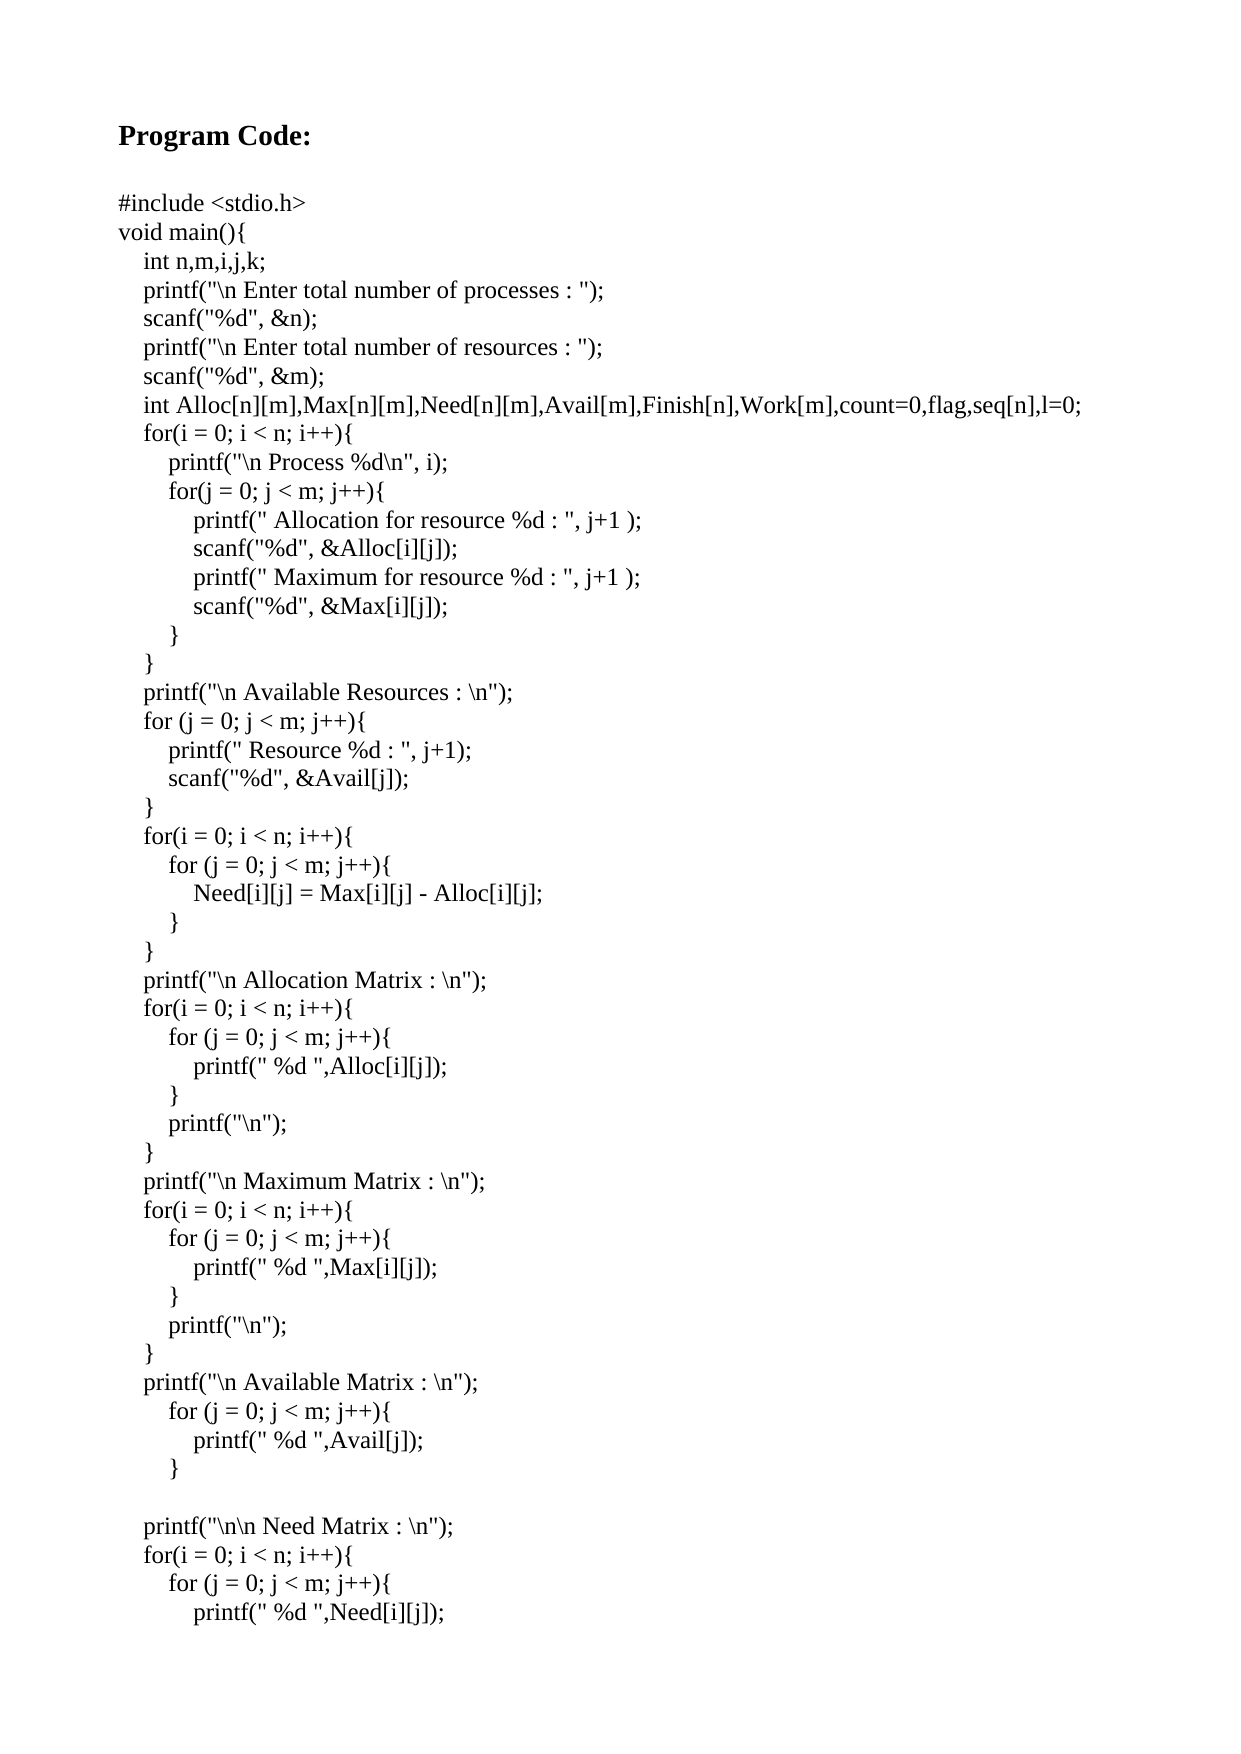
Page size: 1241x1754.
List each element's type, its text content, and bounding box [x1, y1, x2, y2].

text Program Code: [118, 118, 1122, 152]
text #include <stdio.h> void main(){ int n,m,i,j,k; printf("\n Enter total number of processes : "); scanf("%d", &n); printf("\n Enter total number of resources : "); scanf("%d", &m); int Alloc[n][m],Max[n][m],Need[n][m],Avail[m],Finish[n],Work[m],count=0,flag,seq[n],l=0; for(i = 0; i < n; i++){ printf("\n Process %d\n", i); for(j = 0; j < m; j++){ printf(" Allocation for resource %d : ", j+1 ); scanf("%d", &Alloc[i][j]); printf(" Maximum for resource %d : ", j+1 ); scanf("%d", &Max[i][j]); } } printf("\n Available Resources : \n"); for (j = 0; j < m; j++){ printf(" Resource %d : ", j+1); scanf("%d", &Avail[j]); } for(i = 0; i < n; i++){ for (j = 0; j < m; j++){ Need[i][j] = Max[i][j] - Alloc[i][j]; } } printf("\n Allocation Matrix : \n"); for(i = 0; i < n; i++){ for (j = 0; j < m; j++){ printf(" %d ",Alloc[i][j]); } printf("\n"); } printf("\n Maximum Matrix : \n"); for(i = 0; i < n; i++){ for (j = 0; j < m; j++){ printf(" %d ",Max[i][j]); } printf("\n"); } printf("\n Available Matrix : \n"); for (j = 0; j < m; j++){ printf(" %d ",Avail[j]); } printf("\n\n Need Matrix : \n"); for(i = 0; i < n; i++){ for (j = 0; j < m; j++){ printf(" %d ",Need[i][j]); [118, 188, 1122, 1626]
